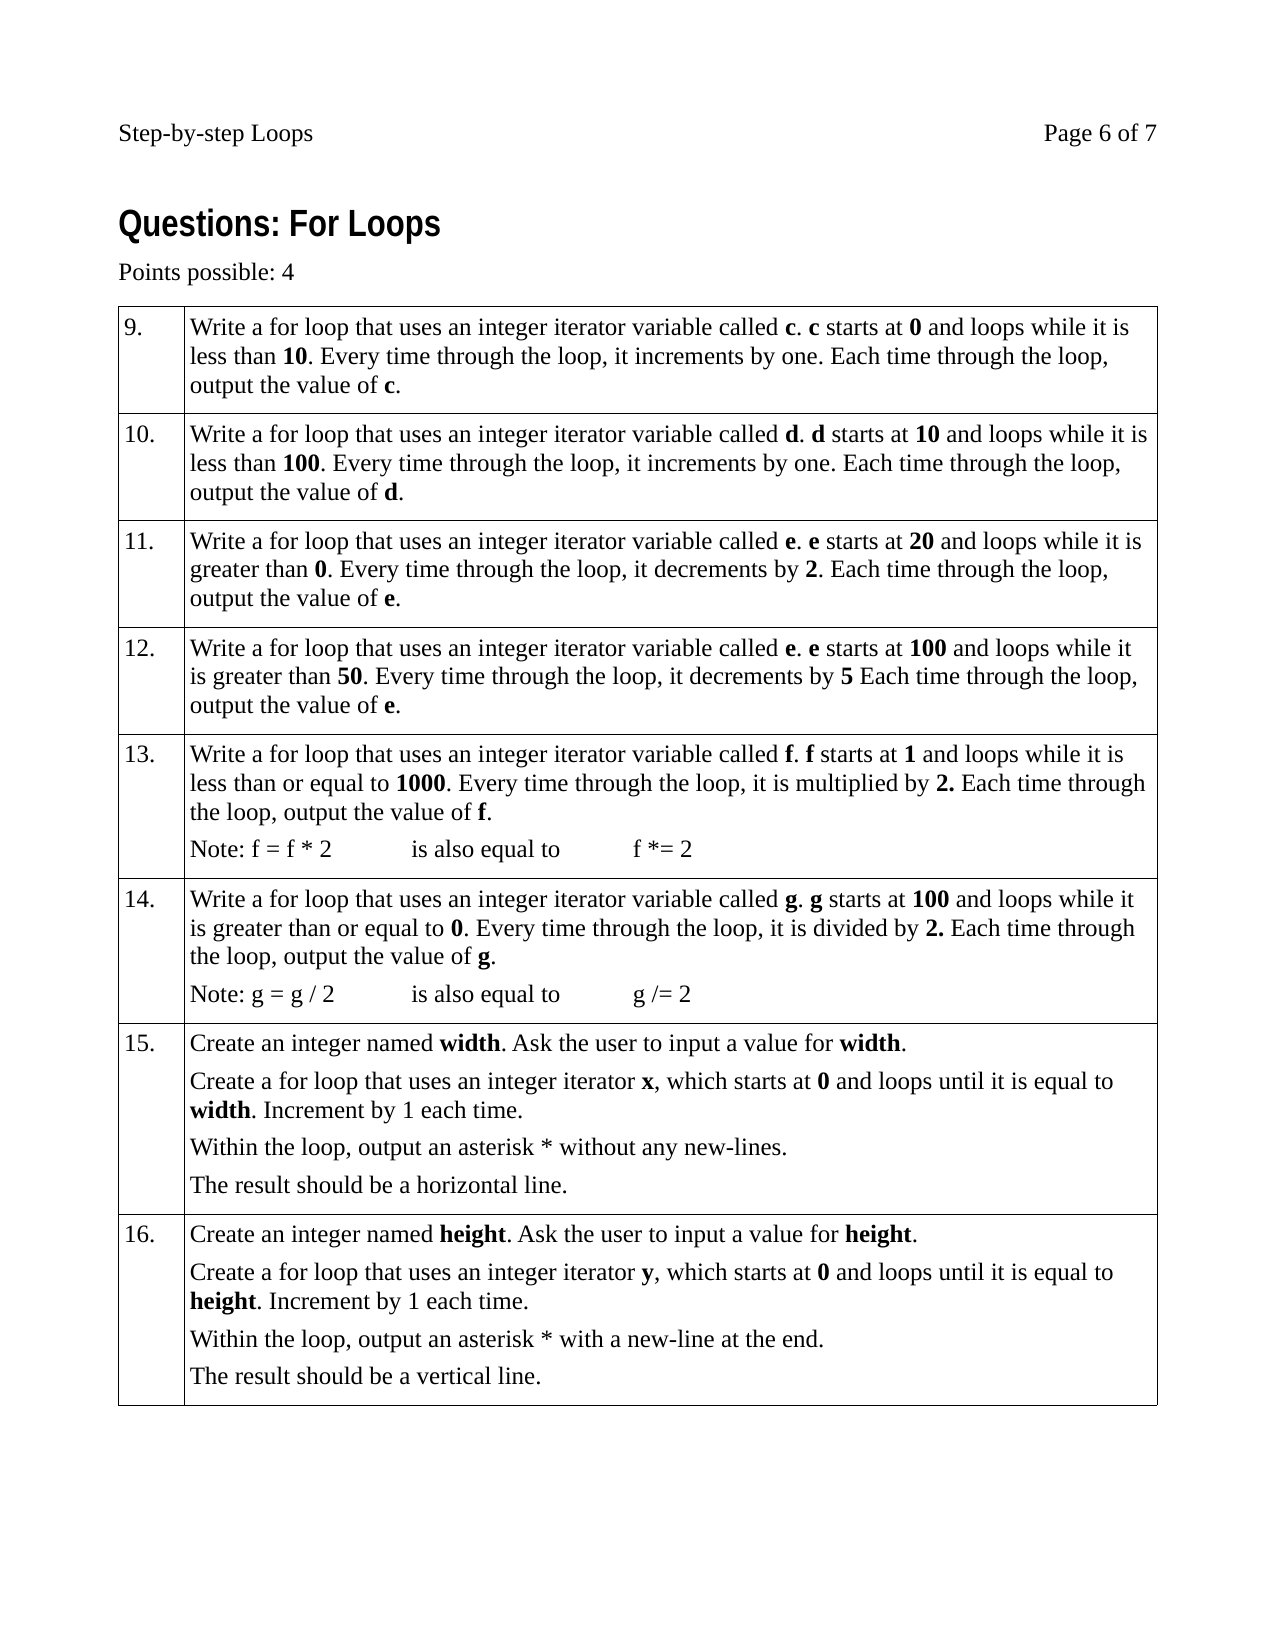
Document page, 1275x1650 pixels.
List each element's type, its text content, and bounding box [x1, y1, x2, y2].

table_cell Write a for loop that uses an integer iterator variable called g. g starts at 100 and loops while it is greater than or equal to 0. Every time through the loop, it is divided by 2. Each time through the loop, output the value of g. Note: g = g / 2 is also equal to g /= 2 [185, 879, 1157, 1022]
text Points possible: 4 [118, 257, 1157, 286]
table_cell 12. [119, 628, 184, 733]
table_cell Write a for loop that uses an integer iterator variable called f. f starts at 1 and loops while it is less than or equal to 1000. Every time through the loop, it is multiplied by 2. Each time through the loop, output the value of f. Note: f = f * 2 is also equal to f *= 2 [185, 735, 1157, 878]
table_cell Create an integer named height. Ask the user to input a value for height. Create a for loop that uses an integer iterator y, which starts at 0 and loops until it is equal to height. Increment by 1 each time. Within the loop, output an asterisk * with a new-line at the end. The result should be a vertical line. [185, 1215, 1157, 1405]
table_cell Create an integer named width. Ask the user to input a value for width. Create a for loop that uses an integer iterator x, which starts at 0 and loops until it is equal to width. Increment by 1 each time. Within the loop, output an asterisk * without any new-lines. The result should be a horizontal line. [185, 1024, 1157, 1214]
table_cell Write a for loop that uses an integer iterator variable called d. d starts at 10 and loops while it is less than 100. Every time through the loop, it increments by one. Each time through the loop, output the value of d. [185, 414, 1157, 520]
table_cell 10. [119, 414, 184, 520]
table_cell 14. [119, 879, 184, 1022]
table_header 9. [119, 307, 184, 413]
table_cell 16. [119, 1215, 184, 1405]
table_cell Write a for loop that uses an integer iterator variable called e. e starts at 100 and loops while it is greater than 50. Every time through the loop, it decrements by 5 Each time through the loop, output the value of e. [185, 628, 1157, 733]
table_cell 13. [119, 735, 184, 878]
table_cell 15. [119, 1024, 184, 1214]
table_header Write a for loop that uses an integer iterator variable called c. c starts at 0 and loops while it is less than 10. Every time through the loop, it increments by one. Each time through the loop, output the value of c. [185, 307, 1157, 413]
subtitle Questions: For Loops [118, 201, 1157, 245]
table_cell Write a for loop that uses an integer iterator variable called e. e starts at 20 and loops while it is greater than 0. Every time through the loop, it decrements by 2. Each time through the loop, output the value of e. [185, 521, 1157, 627]
table_cell 11. [119, 521, 184, 627]
